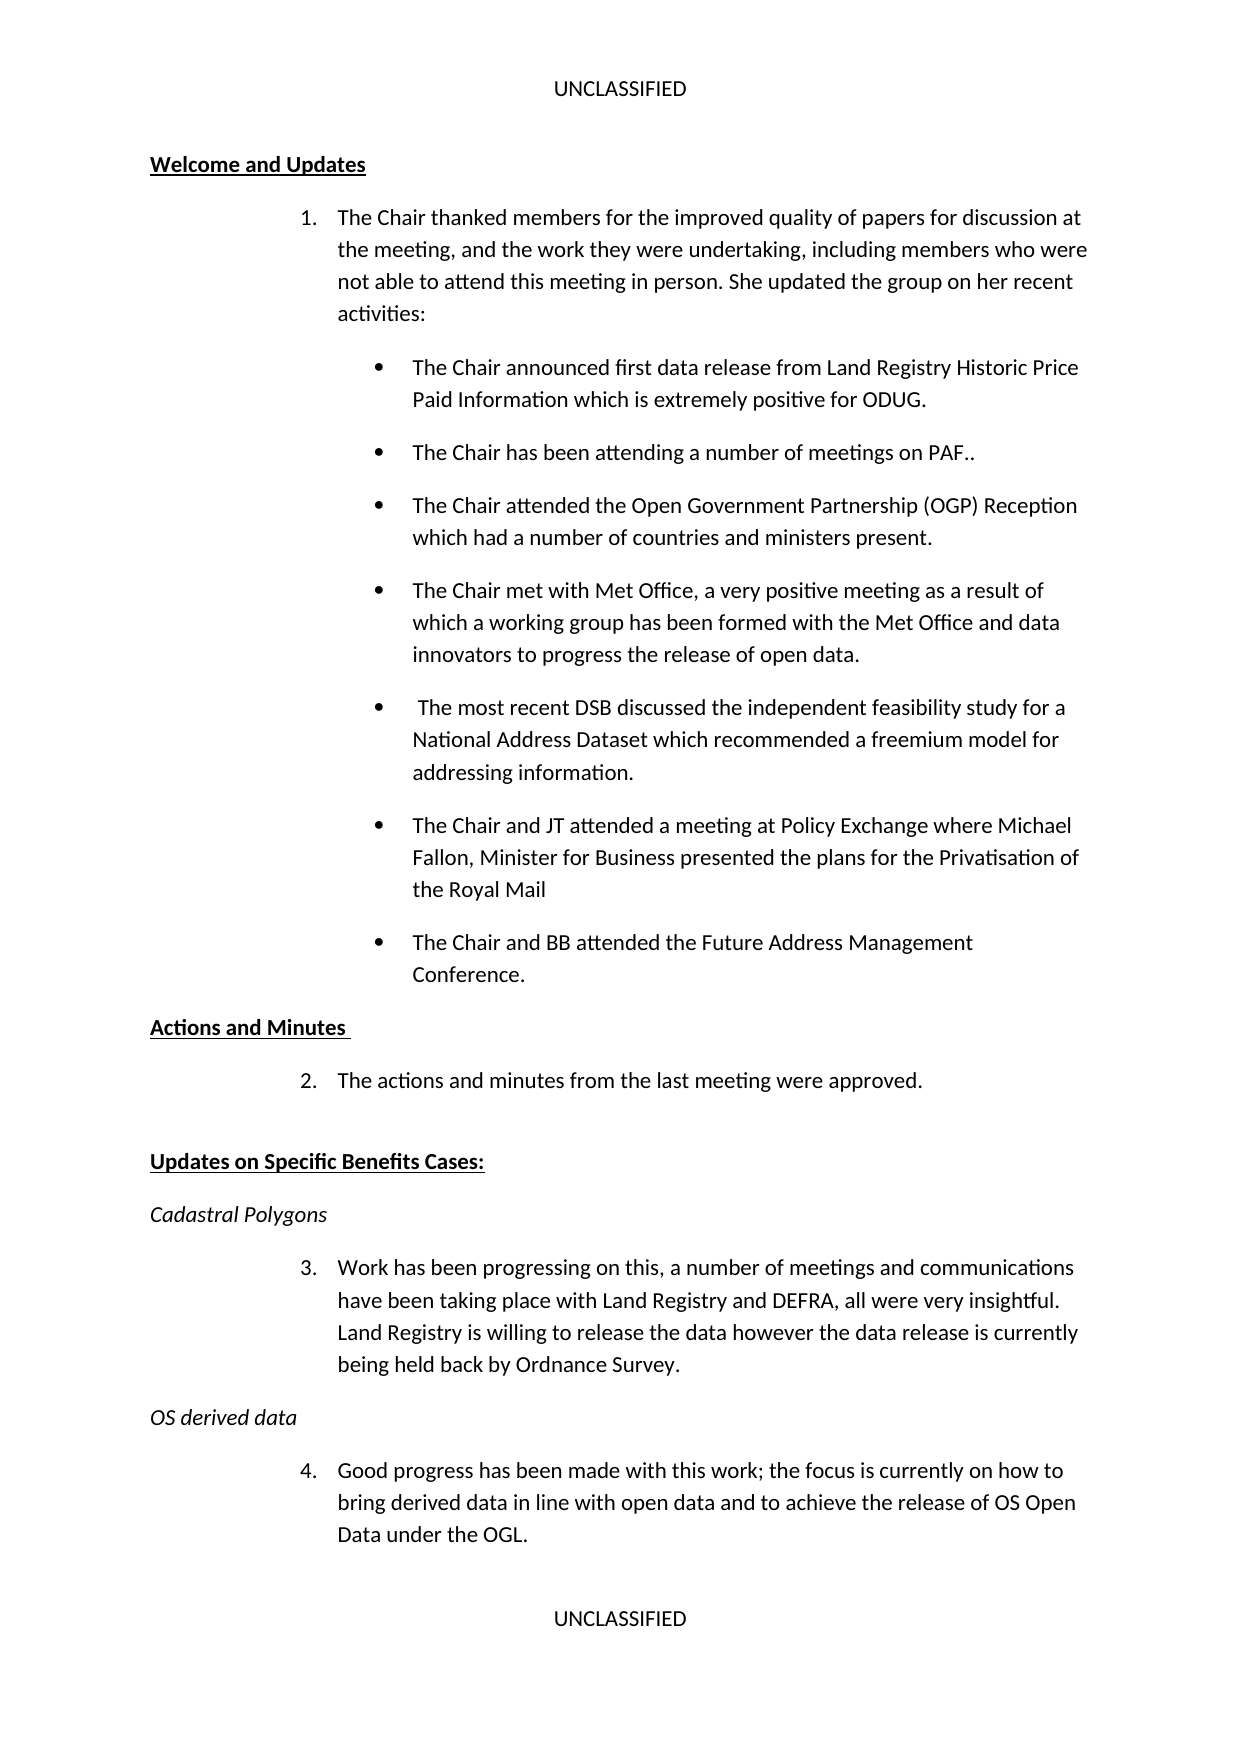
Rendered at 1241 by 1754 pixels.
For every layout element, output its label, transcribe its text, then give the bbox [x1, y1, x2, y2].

list The most recent DSB discussed the independent feasibility study for a National Address Dataset which recommended a freemium model for addressing information. [375, 693, 1090, 786]
text Welcome and Updates [150, 150, 1090, 178]
list The Chair met with Met Office, a very positive meeting as a result of which a working group has been formed with the Met Office and data innovators to progress the release of open data. [375, 576, 1090, 668]
text Cadastral Polygons [150, 1201, 1090, 1228]
list The Chair and JT attended a meeting at Policy Exchange where Michael Fallon, Minister for Business presented the plans for the Privatisation of the Royal Mail [375, 811, 1090, 903]
list Work has been progressing on this, a number of meetings and communications have been taking place with Land Registry and DEFRA, all were very insightful. Land Registry is willing to release the data however the data release is currently being held back by Ordnance Survey. [300, 1253, 1090, 1378]
list The actions and minutes from the last meeting were approved. [300, 1066, 1090, 1094]
text Actions and Minutes [150, 1013, 1090, 1041]
list The Chair thanked members for the improved quality of papers for discussion at the meeting, and the work they were undertaking, including members who were not able to attend this meeting in person. She updated the group on her recent activities: [300, 203, 1090, 328]
list The Chair has been attending a number of meetings on PAF.. [375, 438, 1090, 466]
list Good progress has been made with this work; the focus is currently on how to bring derived data in line with open data and to achieve the release of OS Open Data under the OGL. [300, 1456, 1090, 1548]
list The Chair attended the Open Government Partnership (OGP) Reception which had a number of countries and ministers present. [375, 491, 1090, 551]
list The Chair and BB attended the Future Address Management Conference. [375, 928, 1090, 988]
text OS derived data [150, 1403, 1090, 1431]
list The Chair announced first data release from Land Registry Historic Price Paid Information which is extremely positive for ODUG. [375, 353, 1090, 413]
text Updates on Specific Benefits Cases: [150, 1147, 1090, 1176]
